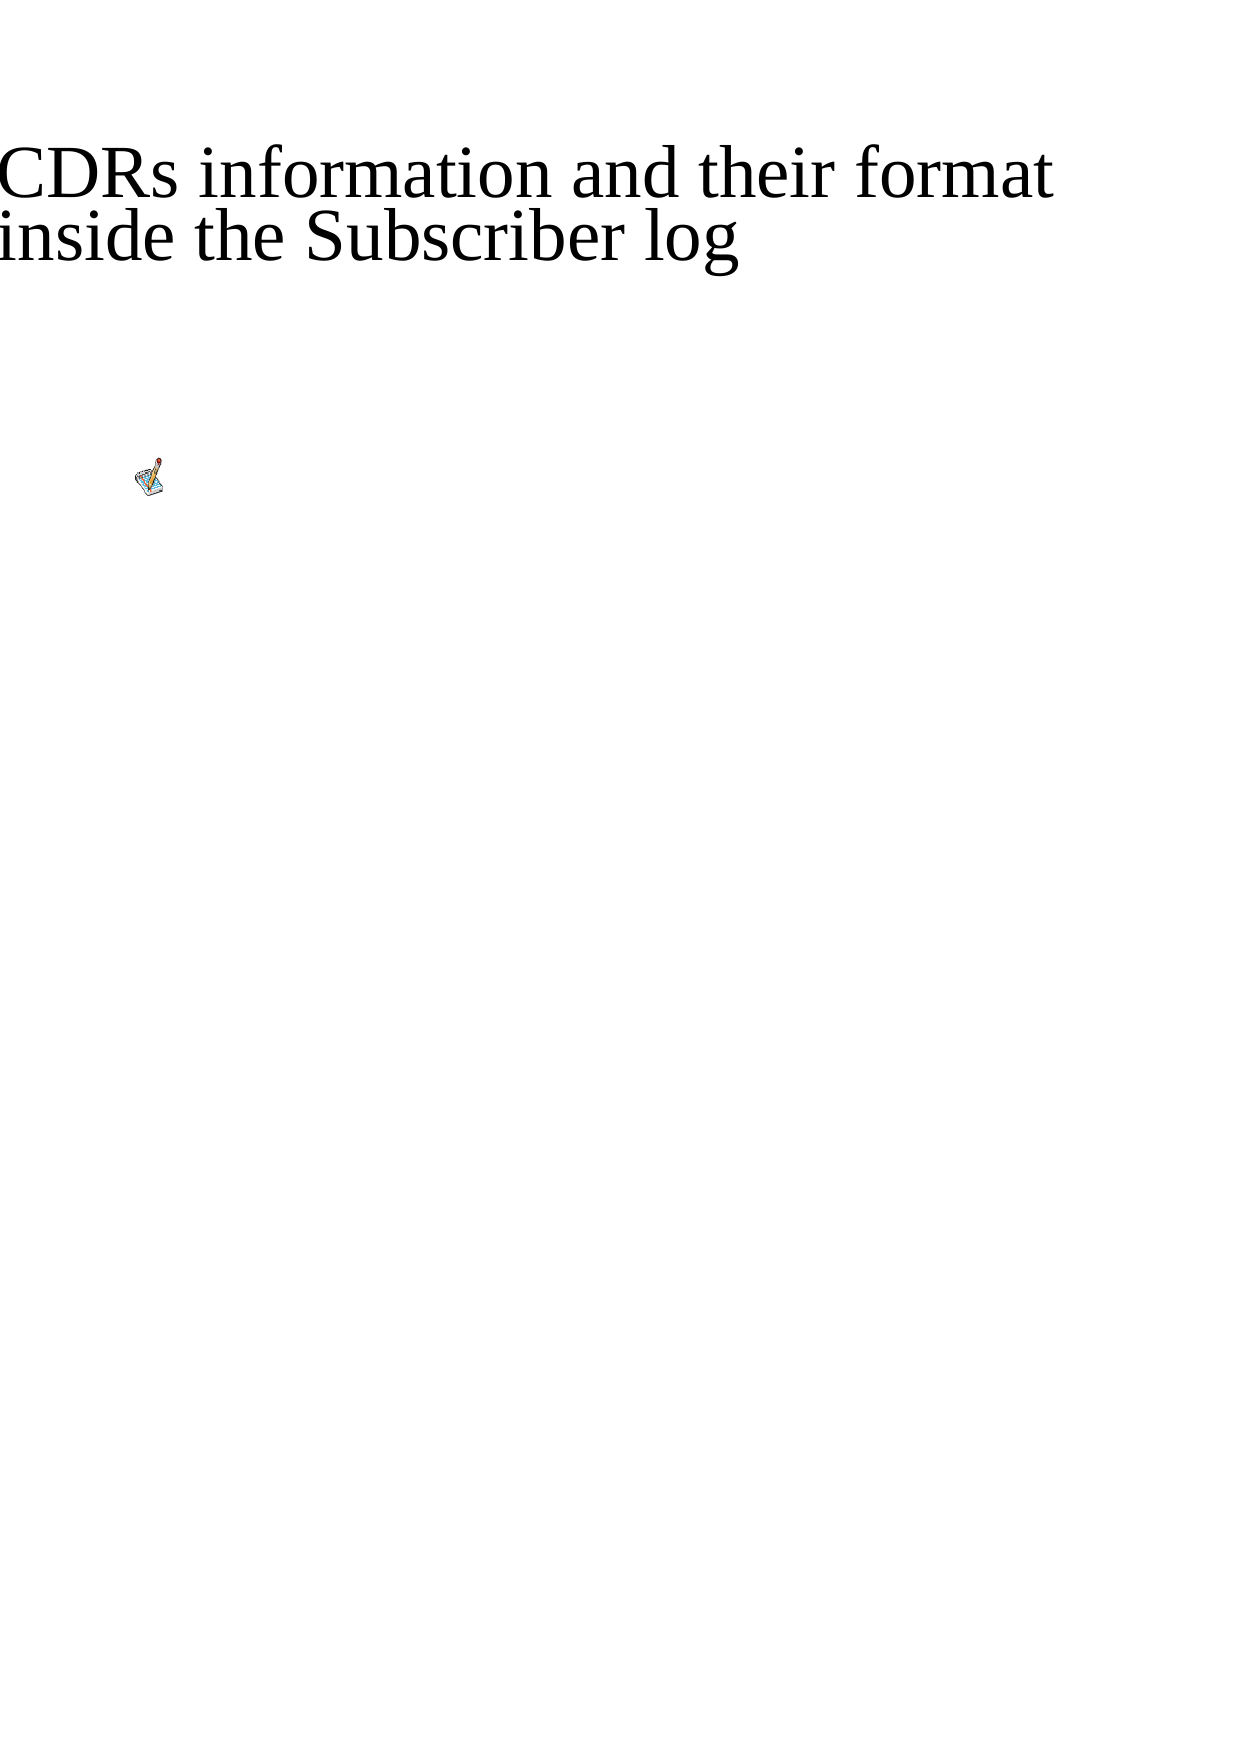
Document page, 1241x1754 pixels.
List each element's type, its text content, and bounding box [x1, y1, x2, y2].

picture [134, 456, 166, 500]
text CDRs information and their format inside the Subscriber log [0, 148, 1122, 273]
